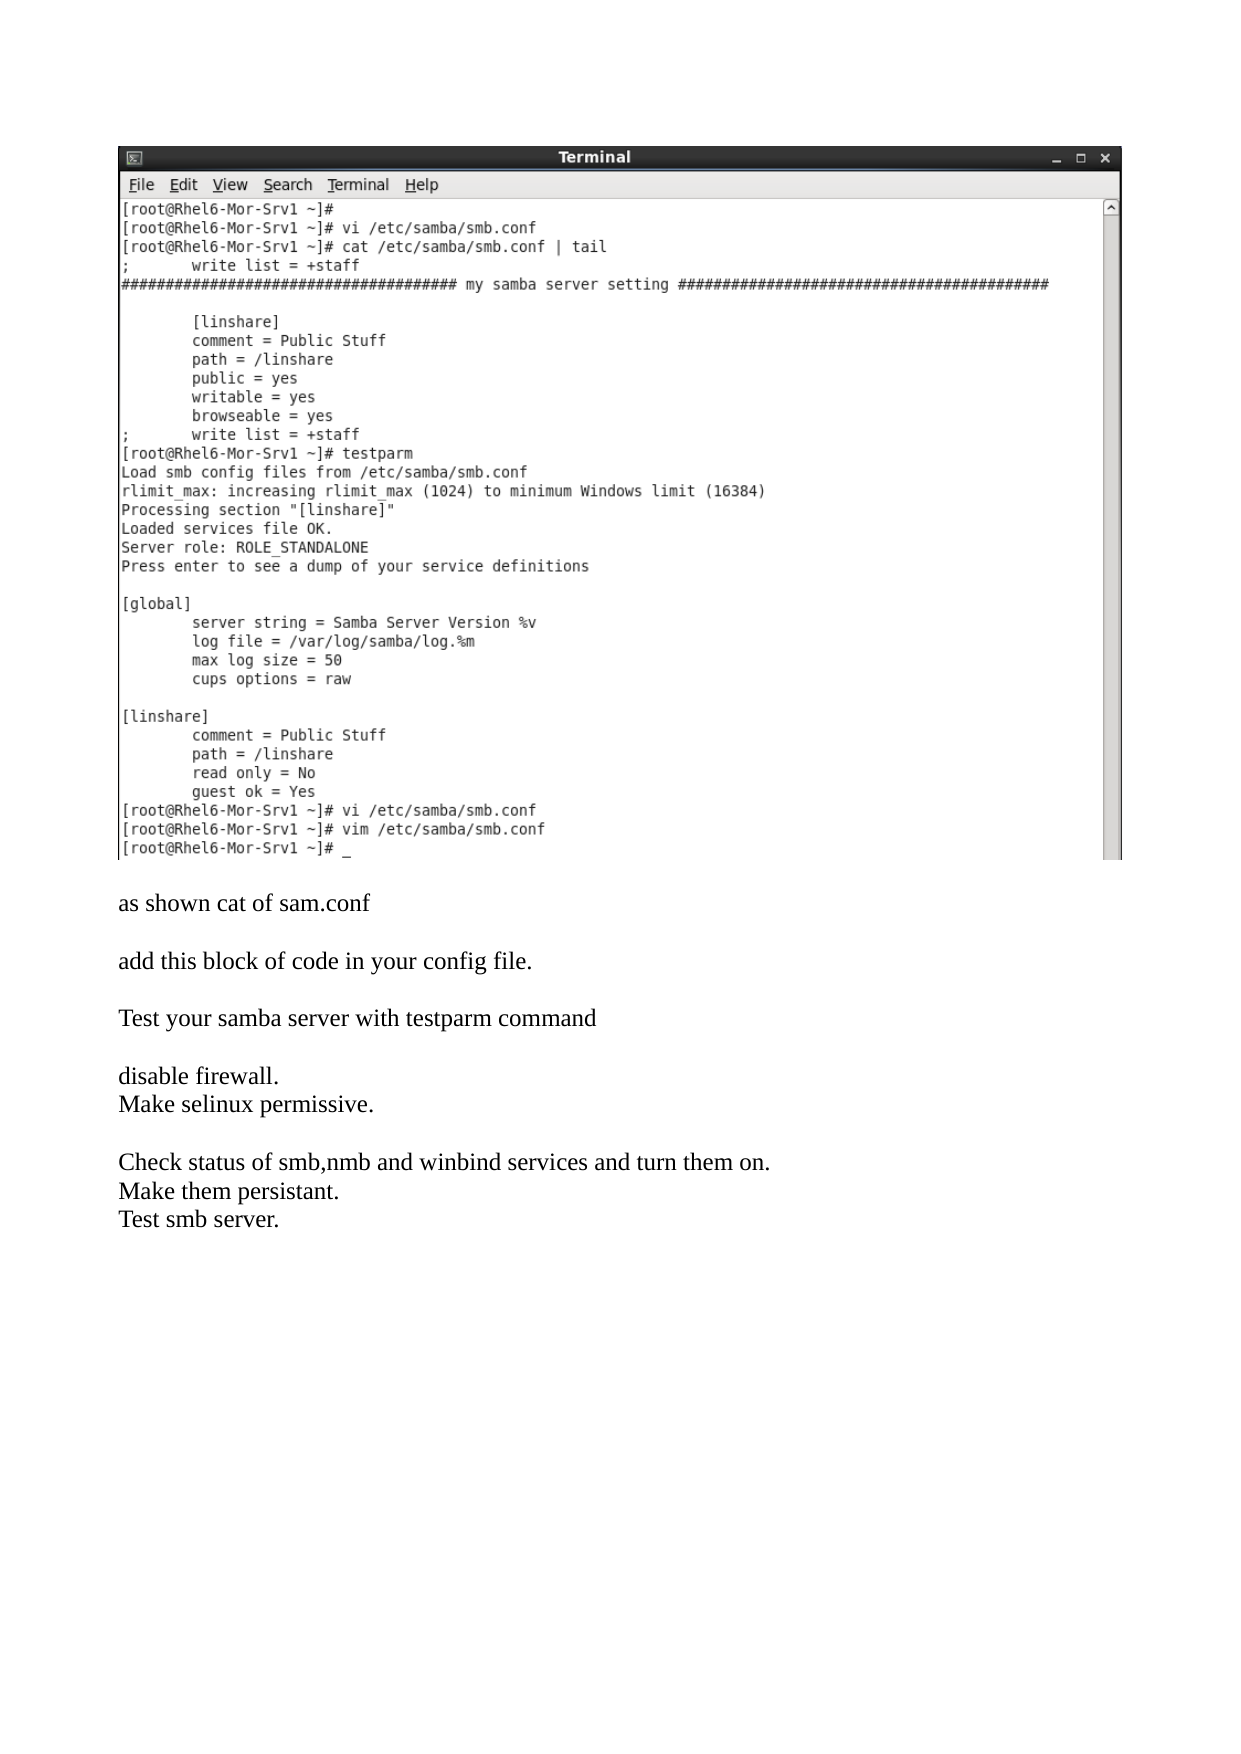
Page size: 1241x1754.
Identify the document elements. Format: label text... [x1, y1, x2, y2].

text disable firewall. [118, 1061, 1122, 1089]
text as shown cat of sam.conf [118, 888, 1122, 917]
picture [118, 146, 1123, 860]
text Make them persistant. [118, 1176, 1122, 1204]
text Test your samba server with testparm command [118, 1003, 1122, 1032]
text add this block of code in your config file. [118, 946, 1122, 974]
text Check status of smb,nmb and winbind services and turn them on. [118, 1147, 1122, 1176]
text Test smb server. [118, 1204, 1122, 1233]
text Make selinux permissive. [118, 1089, 1122, 1118]
